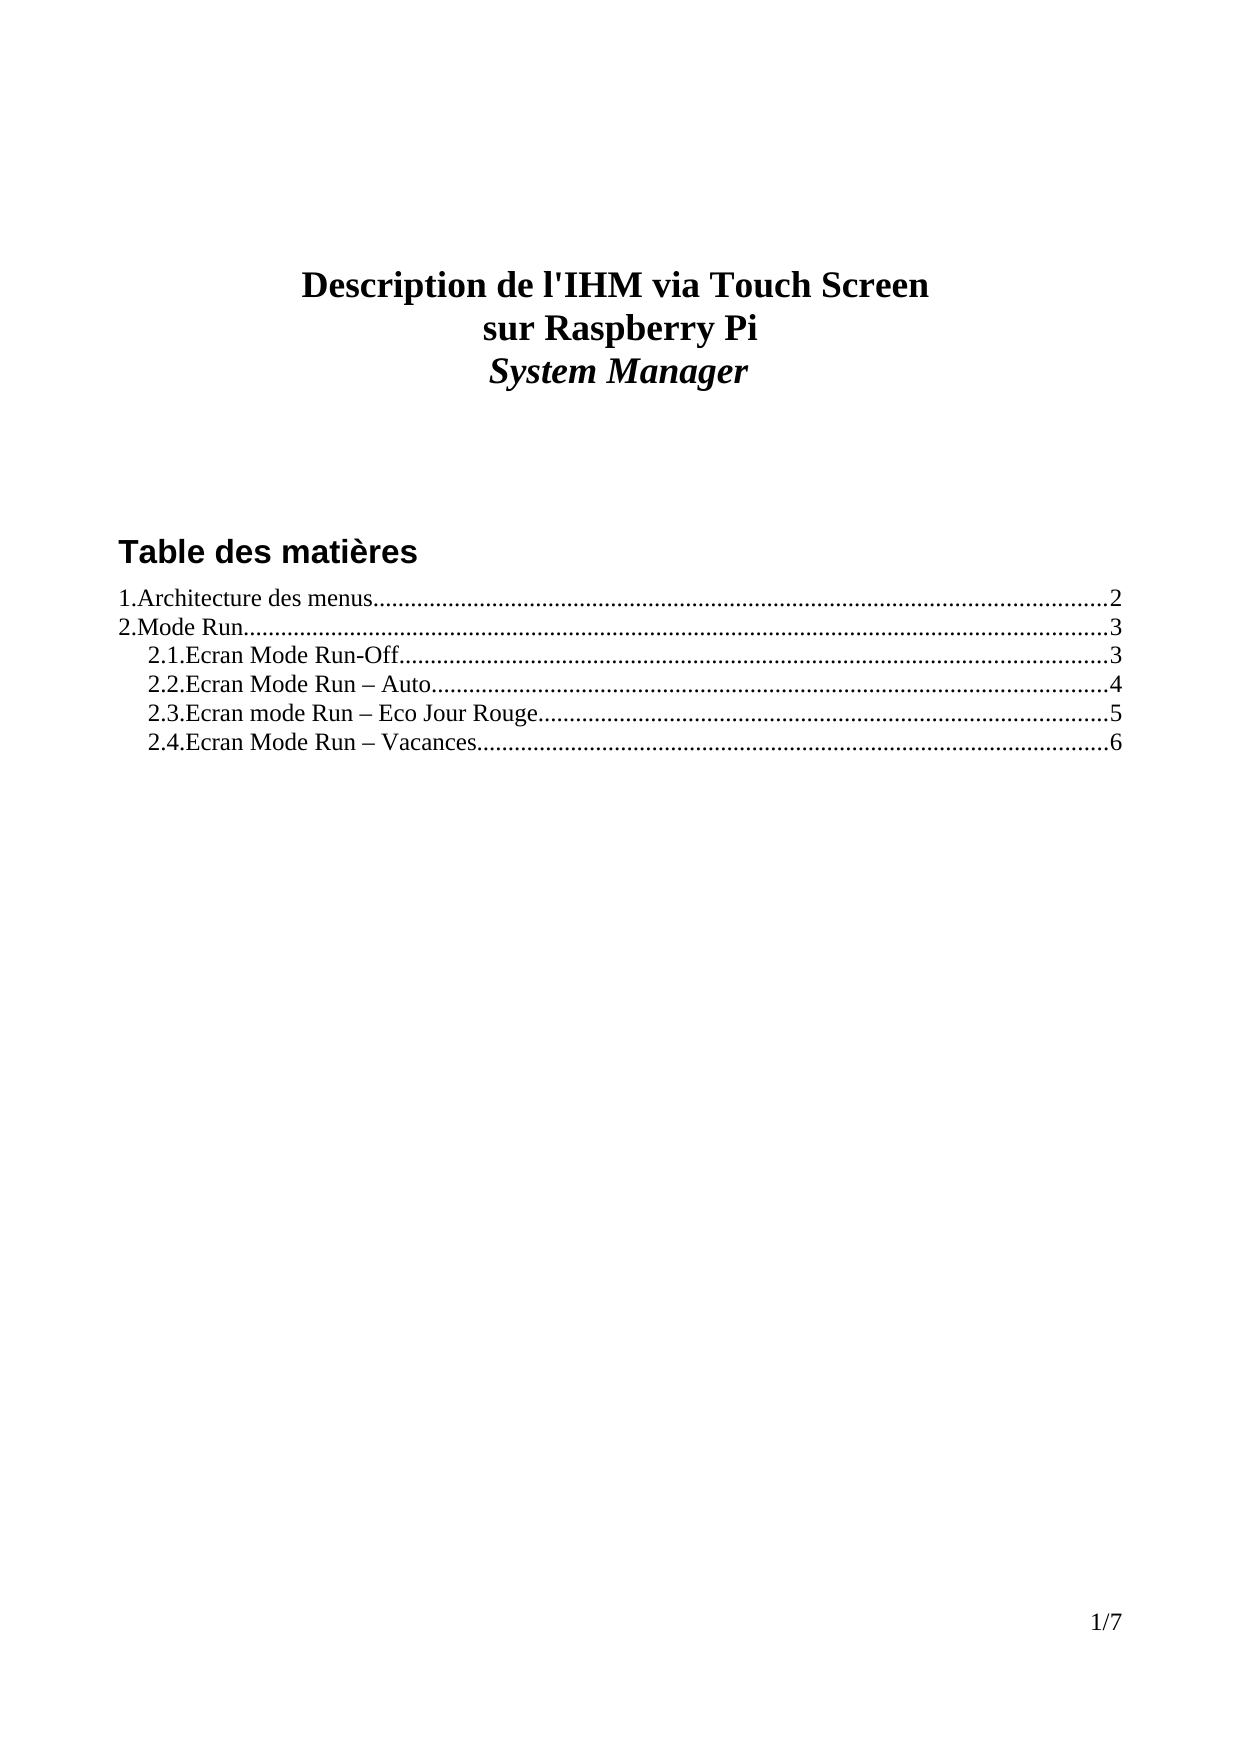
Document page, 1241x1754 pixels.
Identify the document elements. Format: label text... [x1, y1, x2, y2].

text 2.3.Ecran mode Run – Eco Jour Rouge 5 [148, 698, 1122, 727]
text Description de l'IHM via Touch Screen [118, 263, 1122, 306]
text 1.Architecture des menus 2 [118, 583, 1122, 612]
subtitle Table des matières [118, 532, 1122, 570]
text sur Raspberry Pi [118, 306, 1122, 349]
text 2.1.Ecran Mode Run-Off 3 [148, 640, 1122, 669]
text 2.2.Ecran Mode Run – Auto 4 [148, 669, 1122, 698]
text System Manager [118, 349, 1122, 392]
text 2.Mode Run 3 [118, 612, 1122, 640]
text 2.4.Ecran Mode Run – Vacances 6 [148, 727, 1122, 755]
